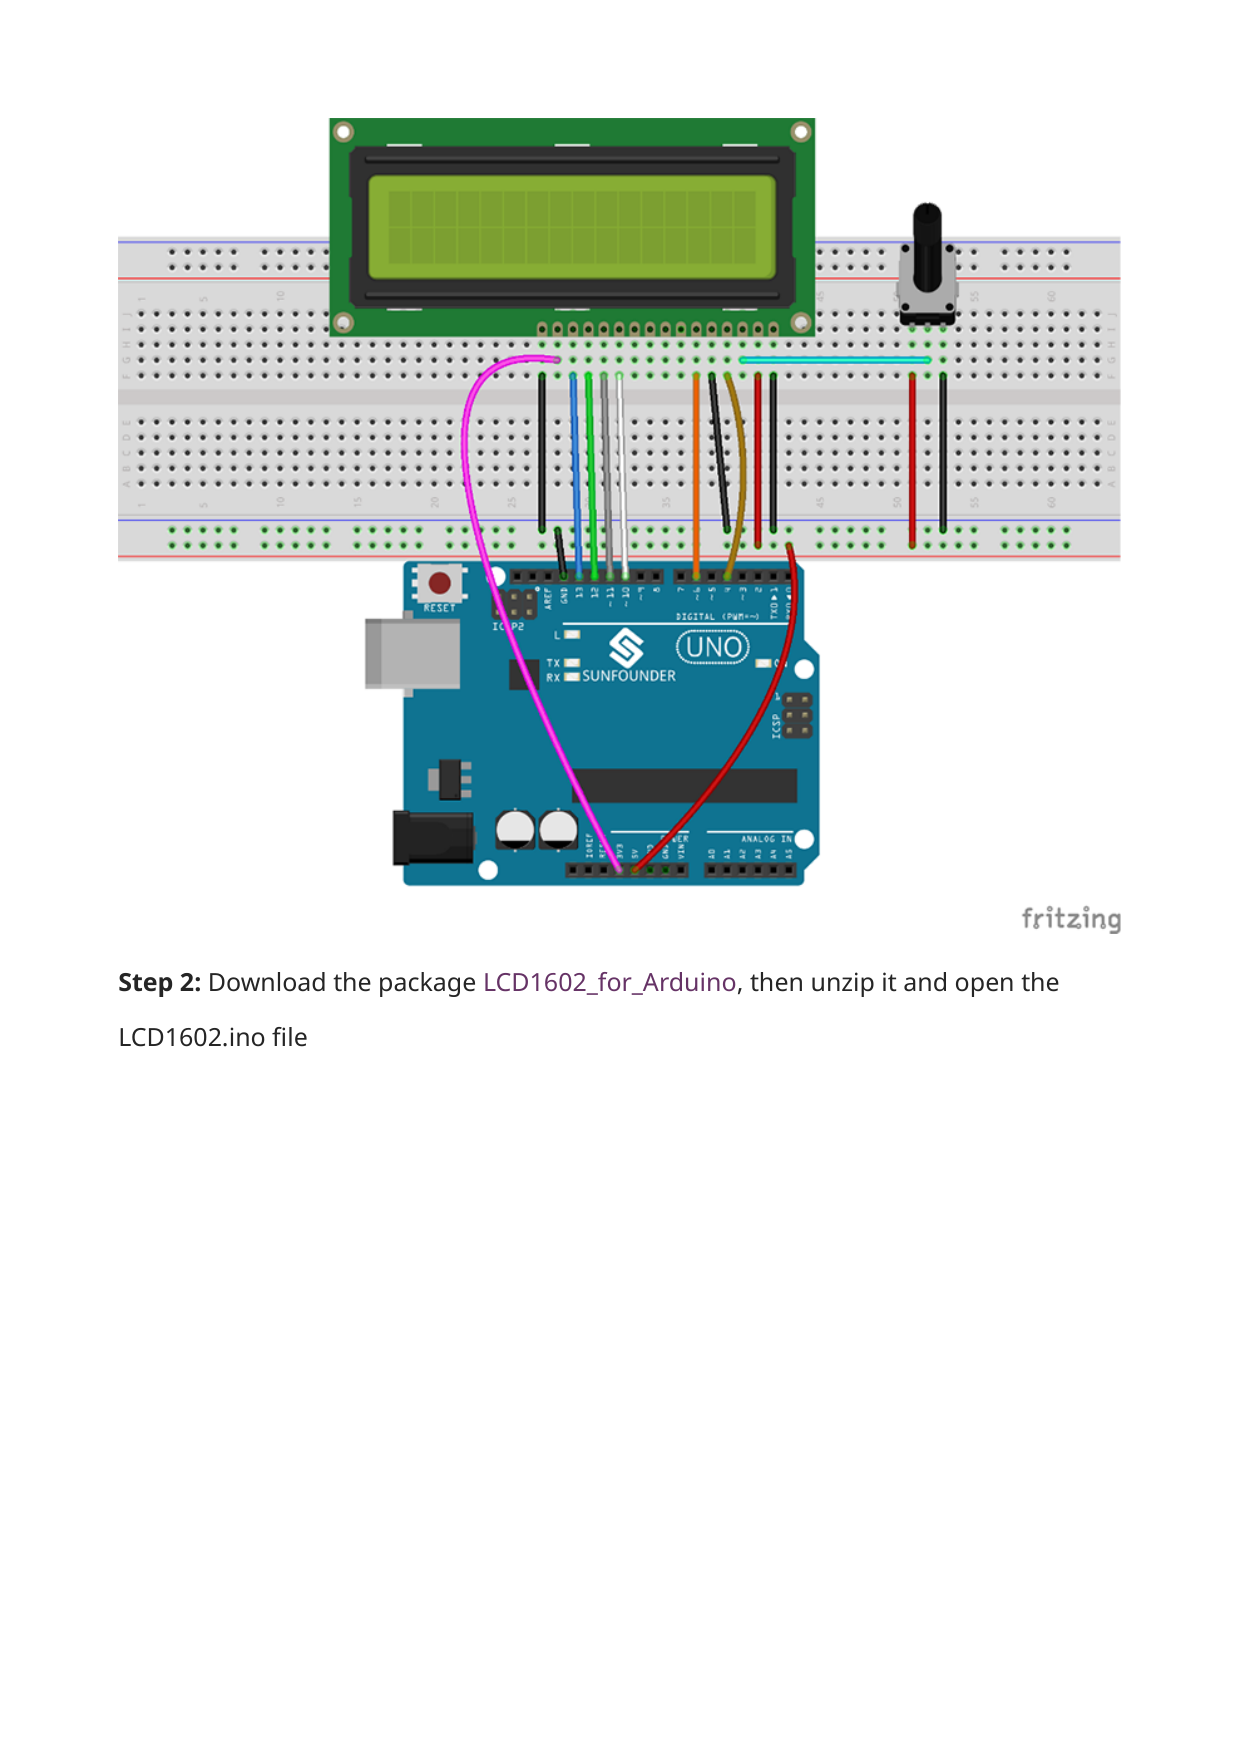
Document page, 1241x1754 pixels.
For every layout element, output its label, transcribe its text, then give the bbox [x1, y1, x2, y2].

text Step 2: Download the package LCD1602_for_Arduino, then unzip it and open the LCD1602.ino file [118, 965, 1122, 1053]
picture [118, 118, 1121, 934]
